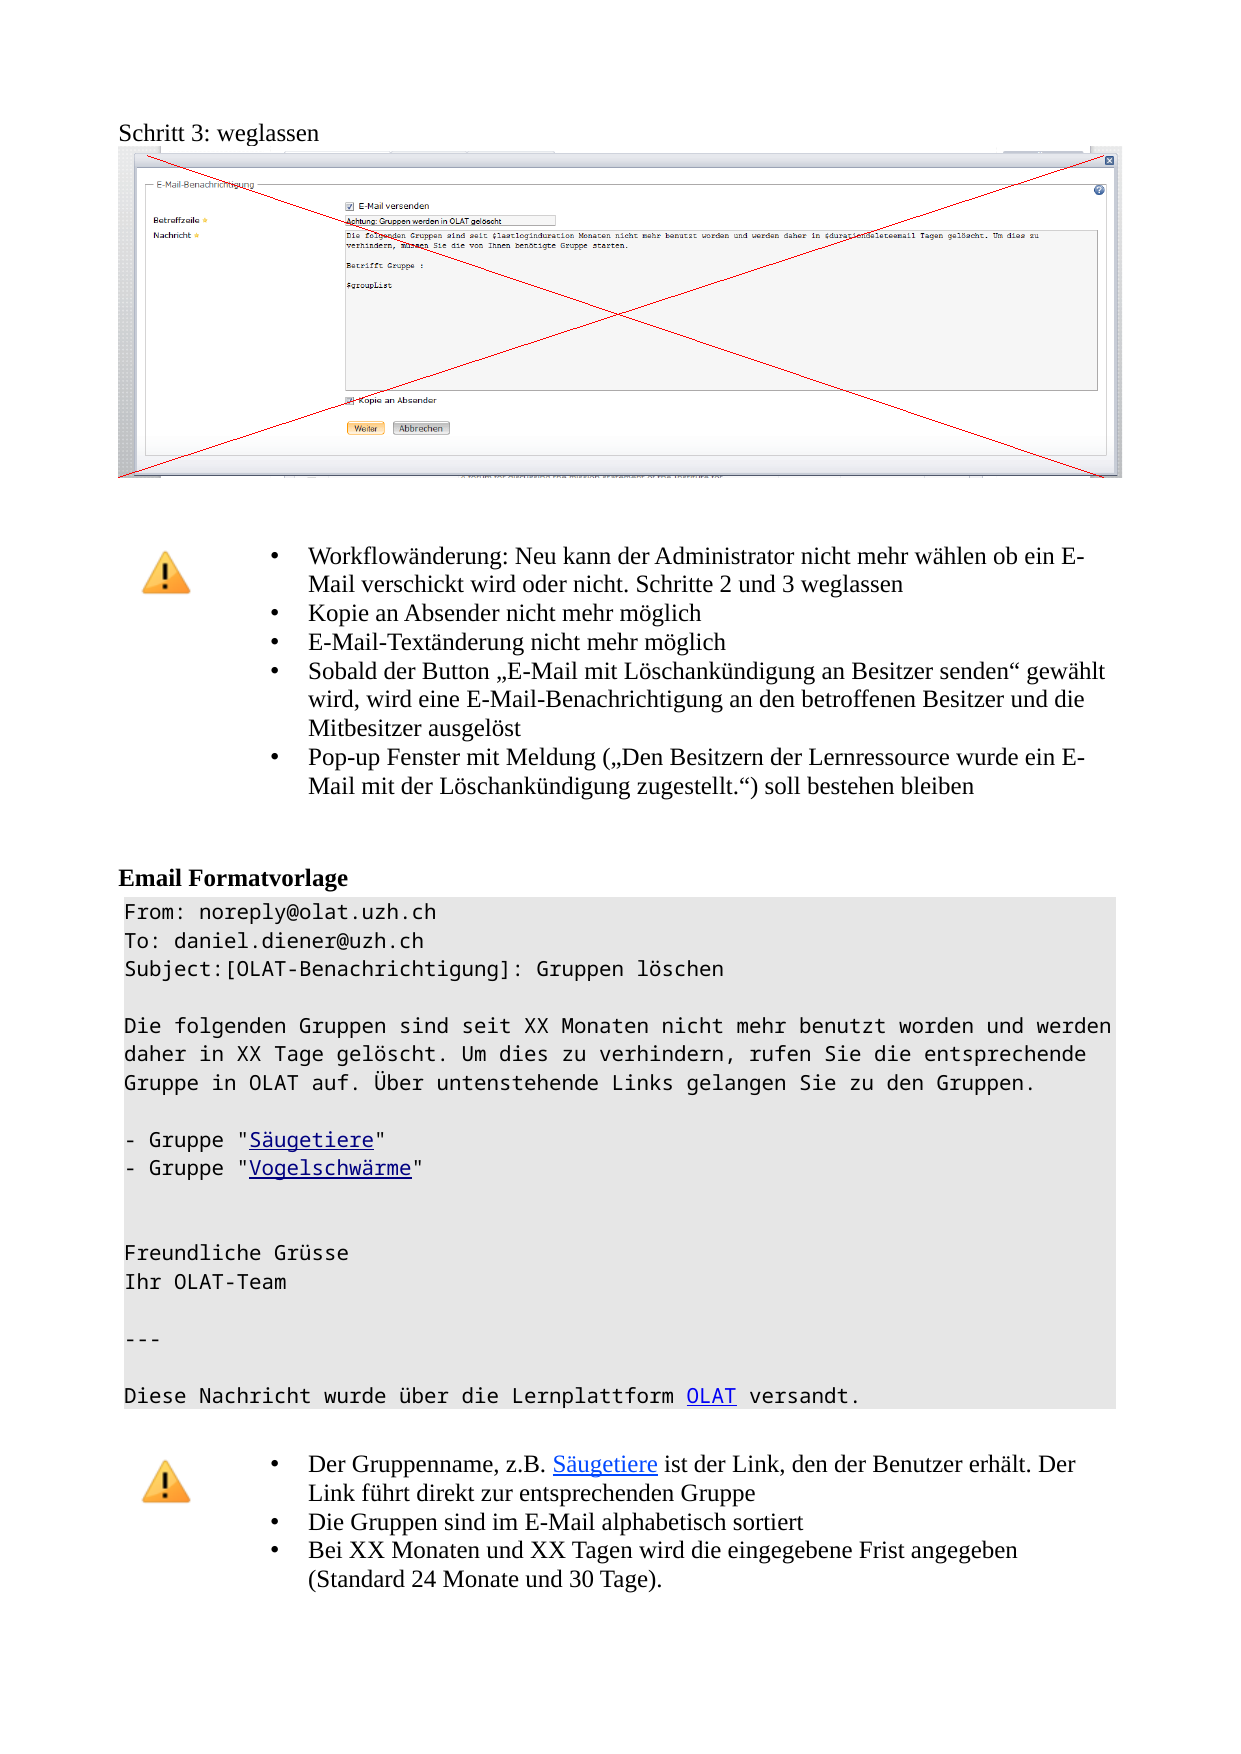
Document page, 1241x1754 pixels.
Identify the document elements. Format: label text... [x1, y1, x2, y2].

picture [135, 546, 195, 602]
table_header Workflowänderung: Neu kann der Administrator nicht mehr wählen ob ein E-Mail verschickt wird oder nicht. Schritte 2 und 3 weglassen Kopie an Absender nicht mehr möglich E-Mail-Textänderung nicht mehr möglich Sobald der Button „E-Mail mit Löschankündigung an Besitzer senden“ gewählt wird, wird eine E-Mail-Benachrichtigung an den betroffenen Besitzer und die Mitbesitzer ausgelöst Pop-up Fenster mit Meldung („Den Besitzern der Lernressource wurde ein E-Mail mit der Löschankündigung zugestellt.“) soll bestehen bleiben [227, 535, 1122, 805]
picture [118, 146, 1123, 478]
table_header Der Gruppenname, z.B. Säugetiere ist der Link, den der Benutzer erhält. Der Link führt direkt zur entsprechenden Gruppe Die Gruppen sind im E-Mail alphabetisch sortiert Bei XX Monaten und XX Tagen wird die eingegebene Frist angegeben (Standard 24 Monate und 30 Tage). [227, 1444, 1122, 1599]
table_header [118, 1444, 227, 1454]
table_header [118, 535, 227, 805]
table_header [118, 1455, 227, 1599]
picture [135, 1454, 195, 1511]
text Email Formatvorlage [118, 863, 1122, 892]
table_header From: noreply@olat.uzh.ch To: daniel.diener@uzh.ch Subject:[OLAT-Benachrichtigung]: Gruppen löschen Die folgenden Gruppen sind seit XX Monaten nicht mehr benutzt worden und werden daher in XX Tage gelöscht. Um dies zu verhindern, rufen Sie die entsprechende Gruppe in OLAT auf. Über untenstehende Links gelangen Sie zu den Gruppen. - Gruppe "Säugetiere" - Gruppe "Vogelschwärme" Freundliche Grüsse Ihr OLAT-Team --- Diese Nachricht wurde über die Lernplattform OLAT versandt. [118, 892, 1122, 1415]
text Schritt 3: weglassen [118, 118, 1122, 146]
